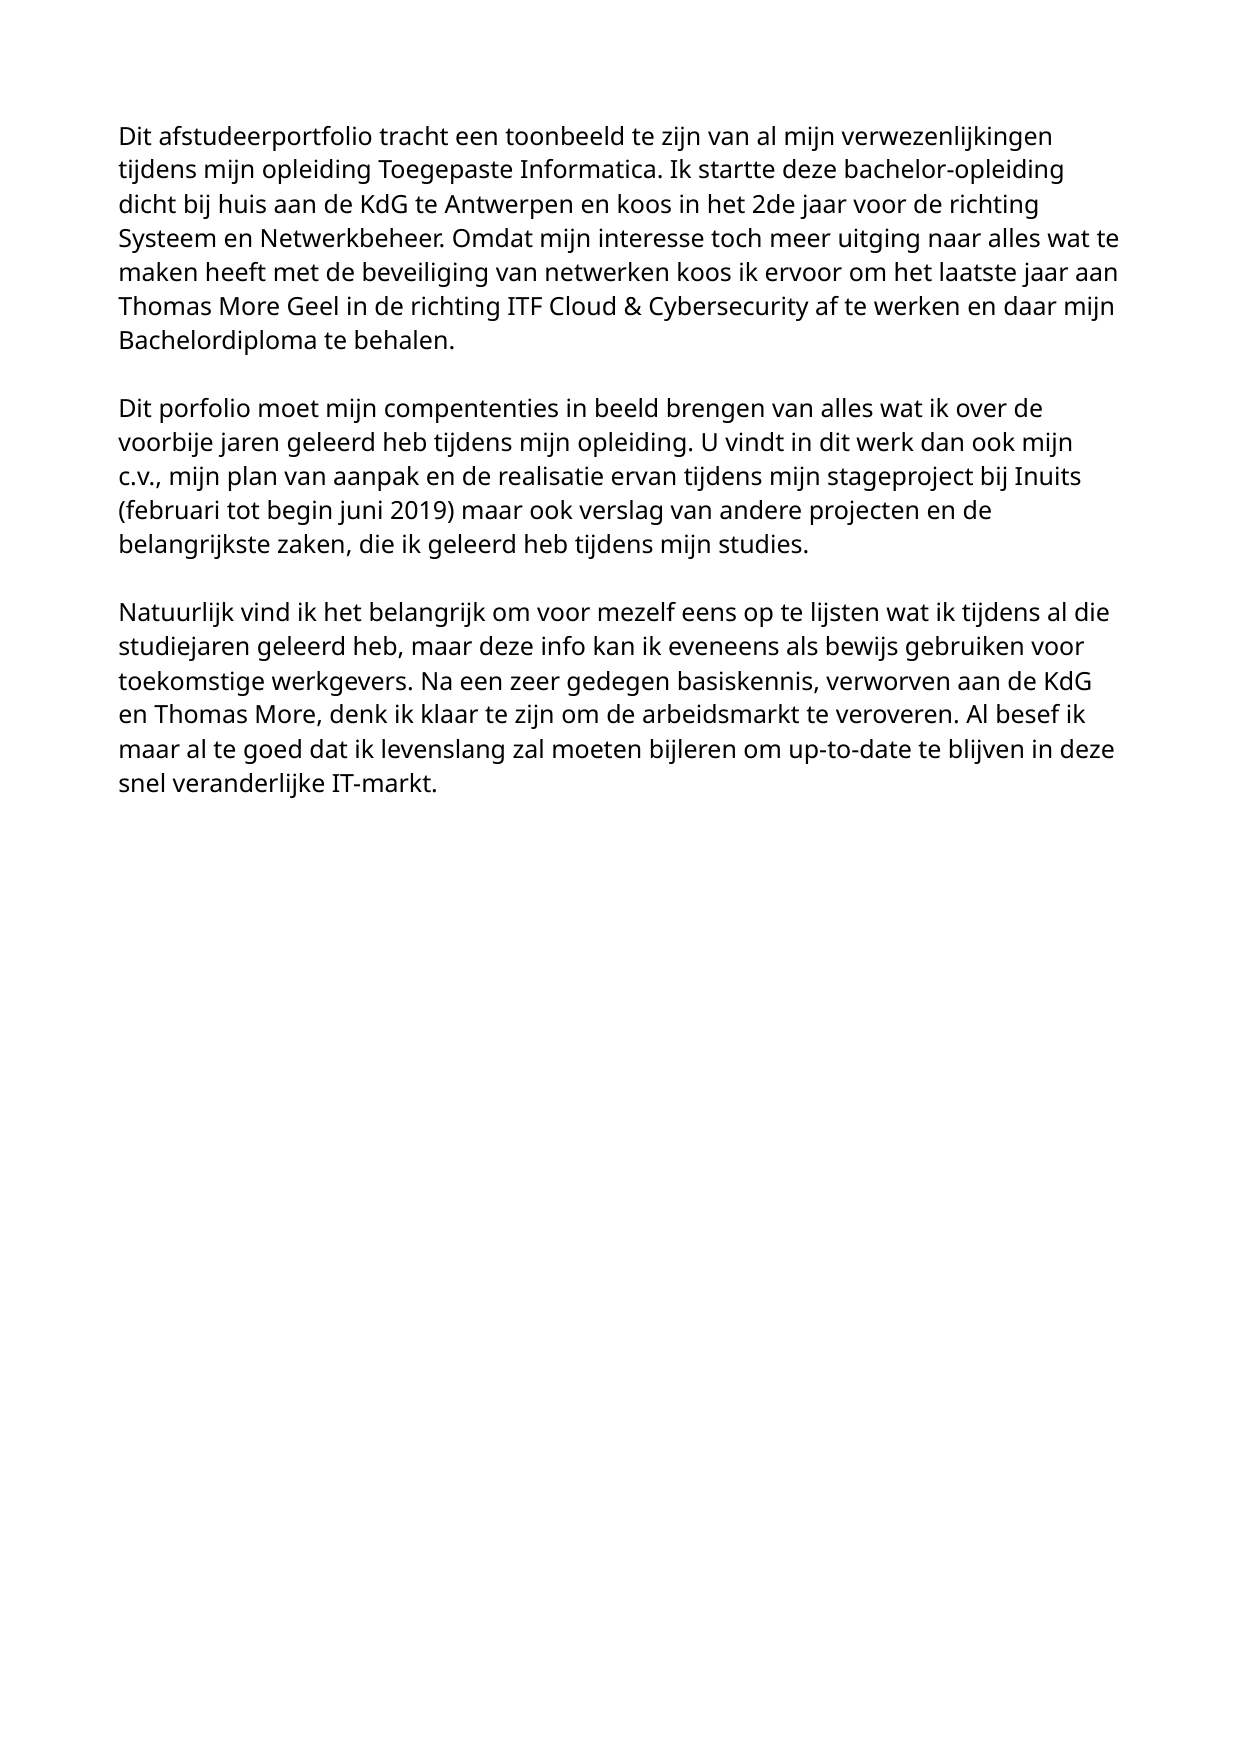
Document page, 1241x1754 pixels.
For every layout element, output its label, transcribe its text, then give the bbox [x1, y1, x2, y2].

text Natuurlijk vind ik het belangrijk om voor mezelf eens op te lijsten wat ik tijdens al die studiejaren geleerd heb, maar deze info kan ik eveneens als bewijs gebruiken voor toekomstige werkgevers. Na een zeer gedegen basiskennis, verworven aan de KdG en Thomas More, denk ik klaar te zijn om de arbeidsmarkt te veroveren. Al besef ik maar al te goed dat ik levenslang zal moeten bijleren om up-to-date te blijven in deze snel veranderlijke IT-markt. [118, 595, 1122, 799]
text Dit afstudeerportfolio tracht een toonbeeld te zijn van al mijn verwezenlijkingen tijdens mijn opleiding Toegepaste Informatica. Ik startte deze bachelor-opleiding dicht bij huis aan de KdG te Antwerpen en koos in het 2de jaar voor de richting Systeem en Netwerkbeheer. Omdat mijn interesse toch meer uitging naar alles wat te maken heeft met de beveiliging van netwerken koos ik ervoor om het laatste jaar aan Thomas More Geel in de richting ITF Cloud & Cybersecurity af te werken en daar mijn Bachelordiploma te behalen. [118, 118, 1122, 357]
text Dit porfolio moet mijn compententies in beeld brengen van alles wat ik over de voorbije jaren geleerd heb tijdens mijn opleiding. U vindt in dit werk dan ook mijn c.v., mijn plan van aanpak en de realisatie ervan tijdens mijn stageproject bij Inuits (februari tot begin juni 2019) maar ook verslag van andere projecten en de belangrijkste zaken, die ik geleerd heb tijdens mijn studies. [118, 391, 1122, 561]
